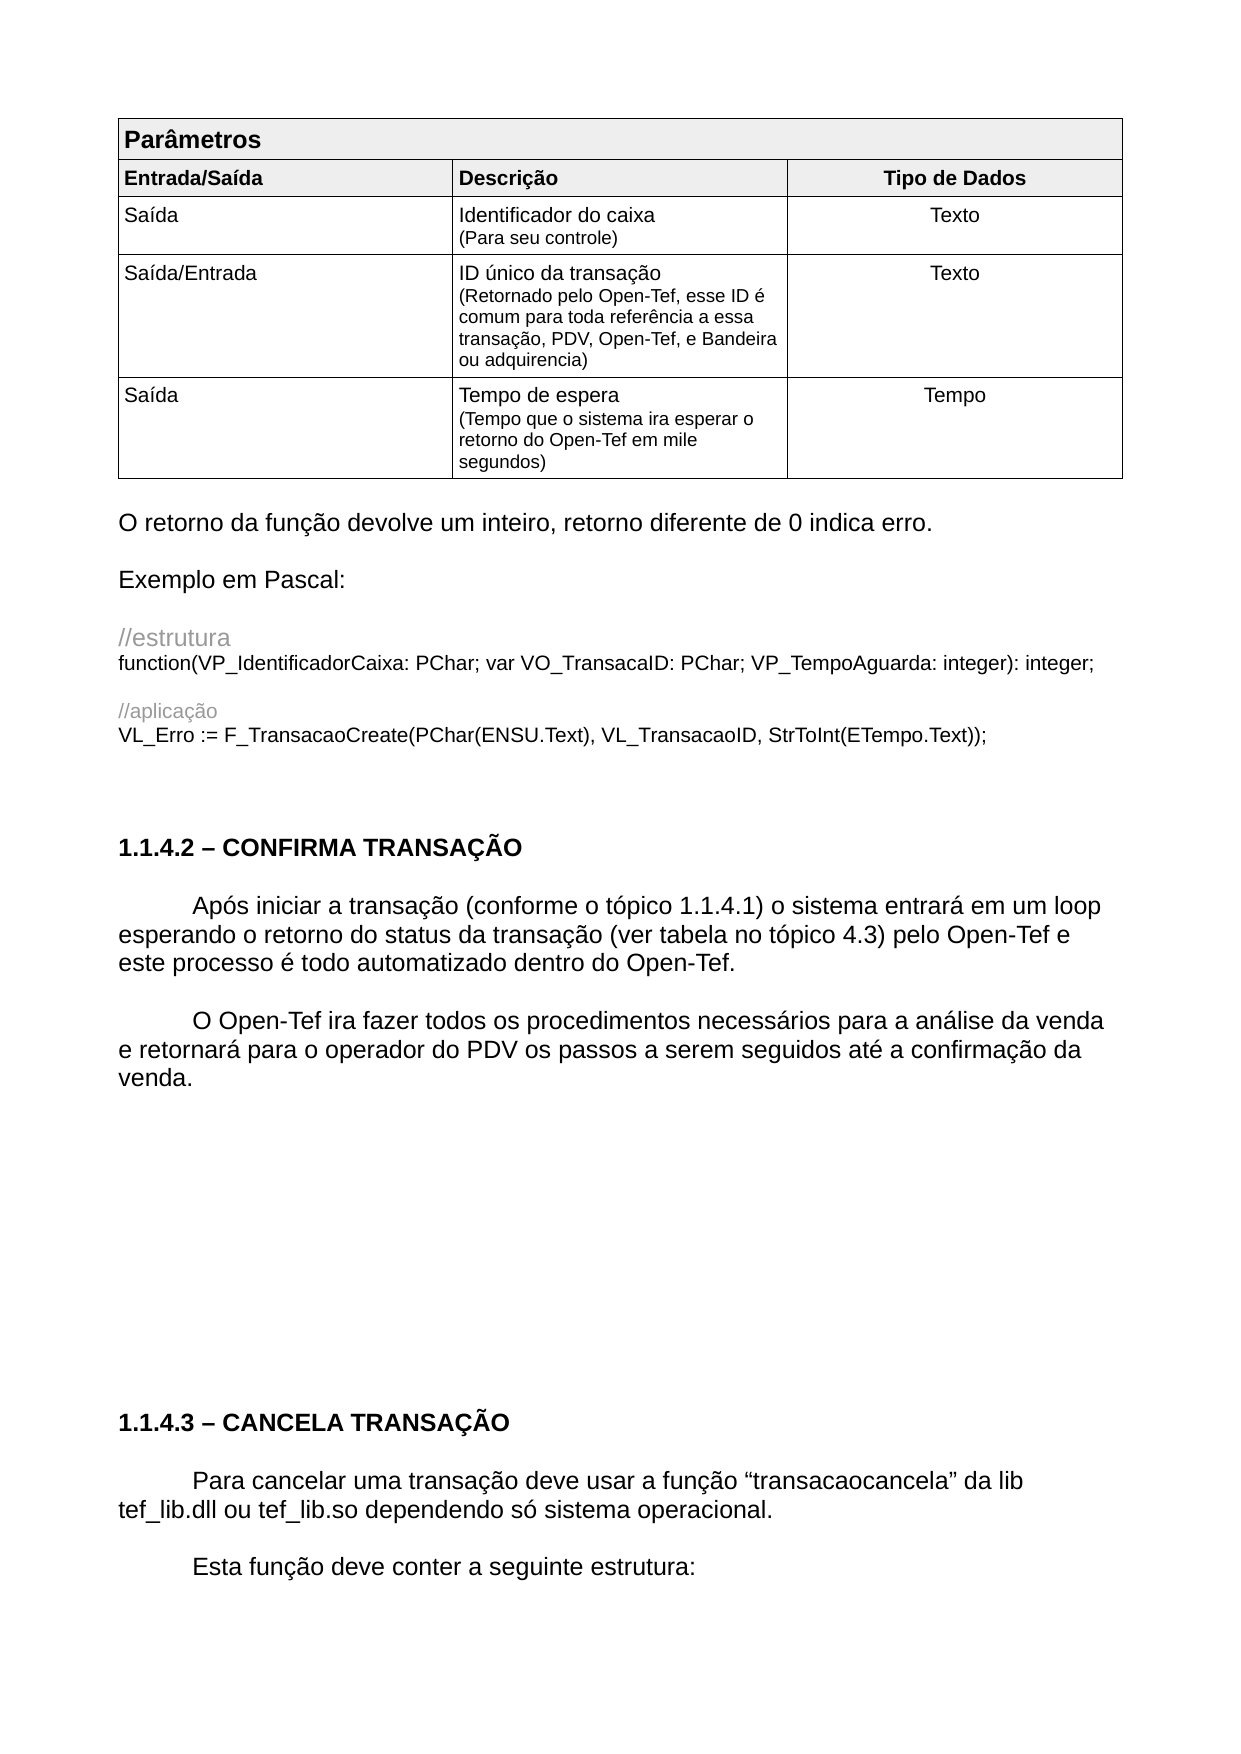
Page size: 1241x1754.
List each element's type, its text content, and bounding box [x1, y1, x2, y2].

text O retorno da função devolve um inteiro, retorno diferente de 0 indica erro. [118, 507, 1122, 536]
text Para cancelar uma transação deve usar a função “transacaocancela” da lib tef_lib.dll ou tef_lib.so dependendo só sistema operacional. [118, 1466, 1122, 1523]
table_cell Tempo [788, 378, 1122, 478]
text 1.1.4.2 – CONFIRMA TRANSAÇÃO [118, 833, 1122, 862]
table_cell Saída/Entrada [119, 255, 452, 377]
text Após iniciar a transação (conforme o tópico 1.1.4.1) o sistema entrará em um loop esperando o retorno do status da transação (ver tabela no tópico 4.3) pelo Open-Tef e este processo é todo automatizado dentro do Open-Tef. [118, 891, 1122, 977]
table_cell Tempo de espera (Tempo que o sistema ira esperar o retorno do Open-Tef em mile segundos) [453, 378, 787, 478]
table_cell Descrição [453, 160, 787, 196]
text VL_Erro := F_TransacaoCreate(PChar(ENSU.Text), VL_TransacaoID, StrToInt(ETempo.Text)); [118, 723, 1122, 747]
text Esta função deve conter a seguinte estrutura: [118, 1552, 1122, 1581]
text //aplicação [118, 699, 1122, 723]
table_cell ID único da transação (Retornado pelo Open-Tef, esse ID é comum para toda referência a essa transação, PDV, Open-Tef, e Bandeira ou adquirencia) [453, 255, 787, 377]
text O Open-Tef ira fazer todos os procedimentos necessários para a análise da venda e retornará para o operador do PDV os passos a serem seguidos até a confirmação da venda. [118, 1006, 1122, 1092]
table_cell Entrada/Saída [119, 160, 452, 196]
table_header Parâmetros [119, 119, 1122, 159]
text function(VP_IdentificadorCaixa: PChar; var VO_TransacaID: PChar; VP_TempoAguarda: integer): integer; [118, 651, 1122, 675]
table_cell Tipo de Dados [788, 160, 1122, 196]
text Exemplo em Pascal: [118, 565, 1122, 594]
table_cell Texto [788, 255, 1122, 377]
text //estrutura [118, 622, 1122, 651]
table_cell Identificador do caixa (Para seu controle) [453, 197, 787, 254]
text 1.1.4.3 – CANCELA TRANSAÇÃO [118, 1408, 1122, 1437]
table_cell Saída [119, 378, 452, 478]
table_cell Saída [119, 197, 452, 254]
table_cell Texto [788, 197, 1122, 254]
